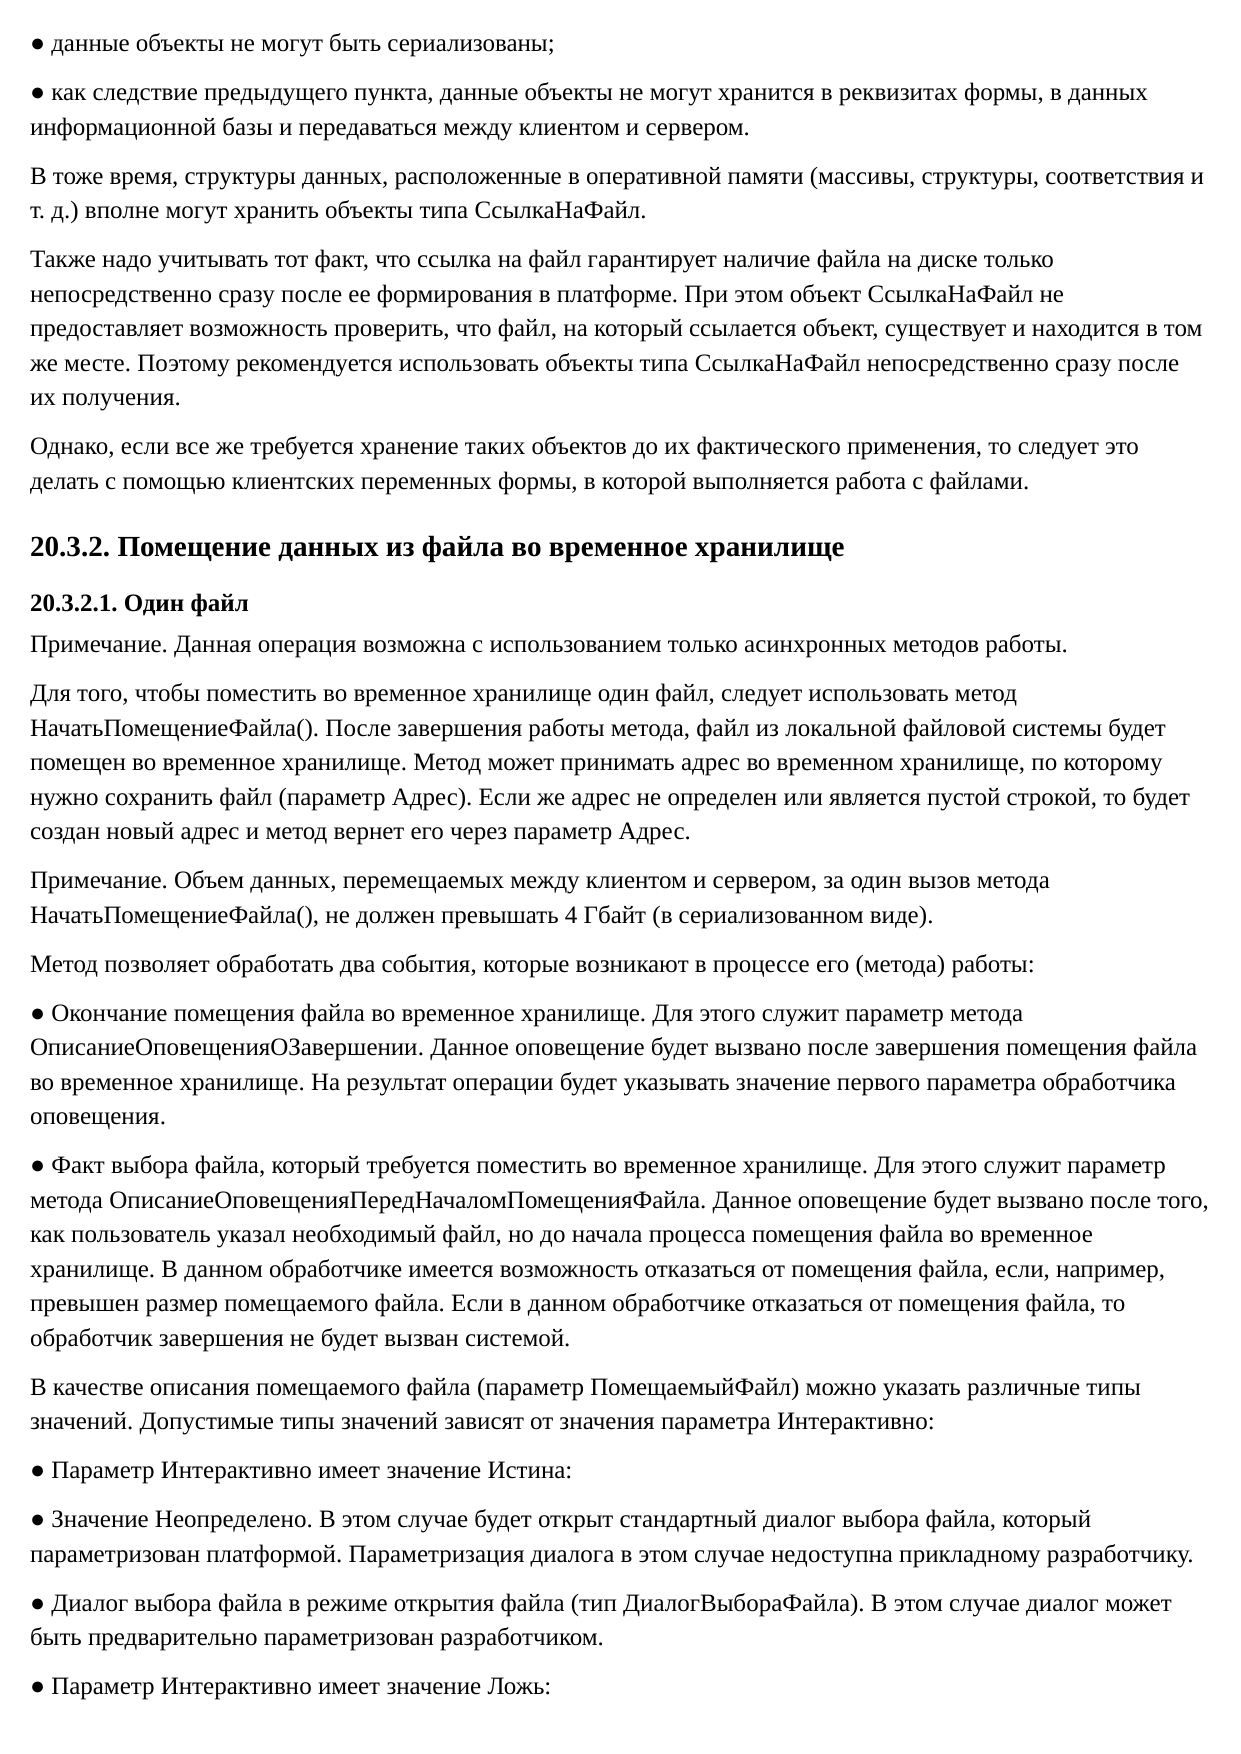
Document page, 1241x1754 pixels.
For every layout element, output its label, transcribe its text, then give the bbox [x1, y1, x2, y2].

text Для того, чтобы поместить во временное хранилище один файл, следует использовать метод НачатьПомещениеФайла(). После завершения работы метода, файл из локальной файловой системы будет помещен во временное хранилище. Метод может принимать адрес во временном хранилище, по которому нужно сохранить файл (параметр Адрес). Если же адрес не определен или является пустой строкой, то будет создан новый адрес и метод вернет его через параметр Адрес. [30, 678, 1211, 845]
text Примечание. Объем данных, перемещаемых между клиентом и сервером, за один вызов метода НачатьПомещениеФайла(), не должен превышать 4 Гбайт (в сериализованном виде). [30, 865, 1211, 928]
text ● Окончание помещения файла во временное хранилище. Для этого служит параметр метода ОписаниеОповещенияОЗавершении. Данное оповещение будет вызвано после завершения помещения файла во временное хранилище. На результат операции будет указывать значение первого параметра обработчика оповещения. [30, 998, 1211, 1130]
text ● как следствие предыдущего пункта, данные объекты не могут хранится в реквизитах формы, в данных информационной базы и передаваться между клиентом и сервером. [30, 77, 1211, 140]
text Также надо учитывать тот факт, что ссылка на файл гарантирует наличие файла на диске только непосредственно сразу после ее формирования в платформе. При этом объект СсылкаНаФайл не предоставляет возможность проверить, что файл, на который ссылается объект, существует и находится в том же месте. Поэтому рекомендуется использовать объекты типа СсылкаНаФайл непосредственно сразу после их получения. [30, 244, 1211, 411]
text ● Параметр Интерактивно имеет значение Ложь: [30, 1671, 1211, 1700]
text ● Диалог выбора файла в режиме открытия файла (тип ДиалогВыбораФайла). В этом случае диалог может быть предварительно параметризован разработчиком. [30, 1588, 1211, 1651]
subtitle 20.3.2. Помещение данных из файла во временное хранилище [30, 529, 1211, 563]
text ● Параметр Интерактивно имеет значение Истина: [30, 1455, 1211, 1484]
text Метод позволяет обработать два события, которые возникают в процессе его (метода) работы: [30, 949, 1211, 977]
text ● Факт выбора файла, который требуется поместить во временное хранилище. Для этого служит параметр метода ОписаниеОповещенияПередНачаломПомещенияФайла. Данное оповещение будет вызвано после того, как пользователь указал необходимый файл, но до начала процесса помещения файла во временное хранилище. В данном обработчике имеется возможность отказаться от помещения файла, если, например, превышен размер помещаемого файла. Если в данном обработчике отказаться от помещения файла, то обработчик завершения не будет вызван системой. [30, 1150, 1211, 1351]
text В тоже время, структуры данных, расположенные в оперативной памяти (массивы, структуры, соответствия и т. д.) вполне могут хранить объекты типа СсылкаНаФайл. [30, 161, 1211, 224]
text Однако, если все же требуется хранение таких объектов до их фактического применения, то следует это делать с помощью клиентских переменных формы, в которой выполняется работа с файлами. [30, 431, 1211, 494]
subtitle 20.3.2.1. Один файл [30, 588, 1211, 617]
text ● данные объекты не могут быть сериализованы; [30, 28, 1211, 57]
text Примечание. Данная операция возможна с использованием только асинхронных методов работы. [30, 629, 1211, 658]
text В качестве описания помещаемого файла (параметр ПомещаемыйФайл) можно указать различные типы значений. Допустимые типы значений зависят от значения параметра Интерактивно: [30, 1372, 1211, 1435]
text ● Значение Неопределено. В этом случае будет открыт стандартный диалог выбора файла, который параметризован платформой. Параметризация диалога в этом случае недоступна прикладному разработчику. [30, 1504, 1211, 1568]
